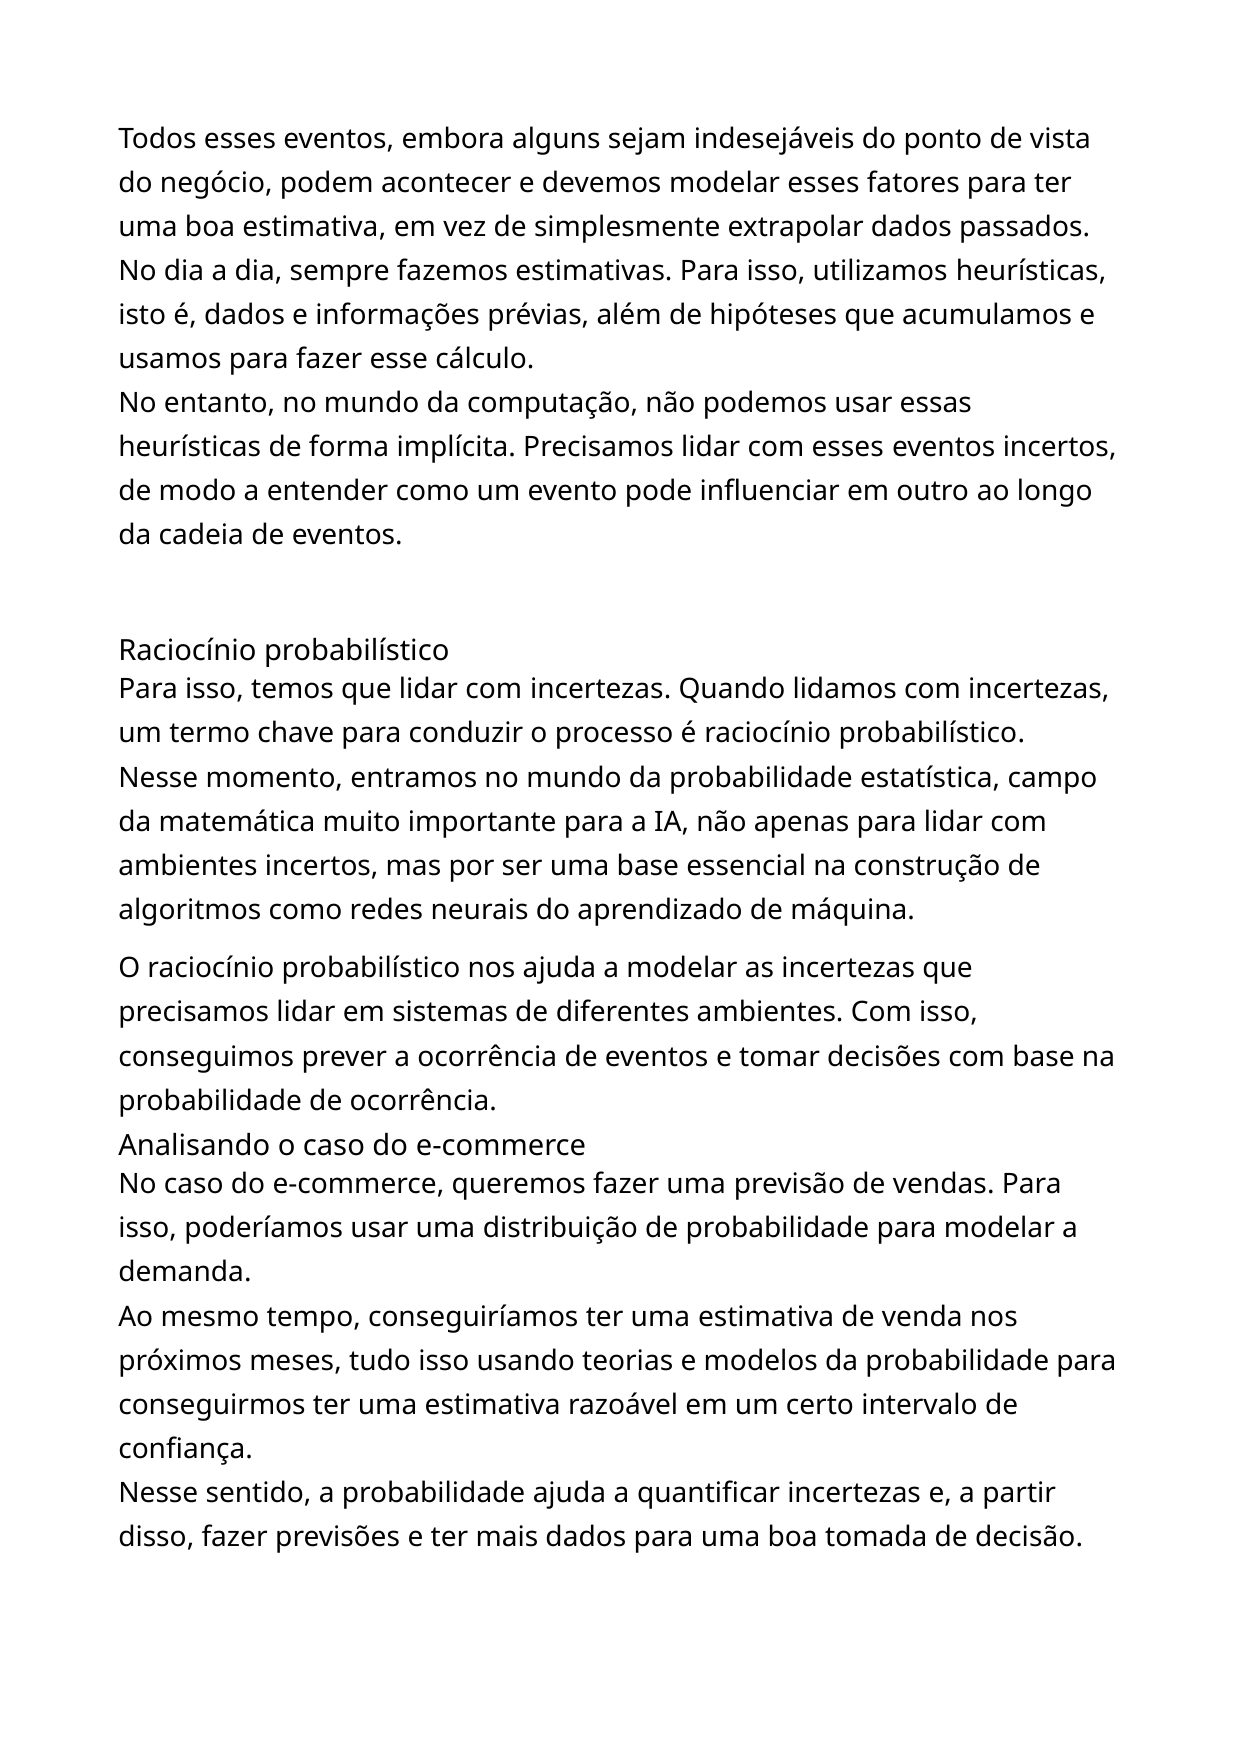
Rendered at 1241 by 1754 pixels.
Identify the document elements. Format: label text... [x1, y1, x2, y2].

text O raciocínio probabilístico nos ajuda a modelar as incertezas que precisamos lidar em sistemas de diferentes ambientes. Com isso, conseguimos prever a ocorrência de eventos e tomar decisões com base na probabilidade de ocorrência. [118, 948, 1122, 1118]
text Nesse momento, entramos no mundo da probabilidade estatística, campo da matemática muito importante para a IA, não apenas para lidar com ambientes incertos, mas por ser uma base essencial na construção de algoritmos como redes neurais do aprendizado de máquina. [118, 757, 1122, 927]
subtitle Analisando o caso do e-commerce [118, 1124, 1122, 1164]
text Para isso, temos que lidar com incertezas. Quando lidamos com incertezas, um termo chave para conduzir o processo é raciocínio probabilístico. [118, 669, 1122, 751]
text No entanto, no mundo da computação, não podemos usar essas heurísticas de forma implícita. Precisamos lidar com esses eventos incertos, de modo a entender como um evento pode influenciar em outro ao longo da cadeia de eventos. [118, 382, 1122, 553]
subtitle Raciocínio probabilístico [118, 629, 1122, 669]
text Todos esses eventos, embora alguns sejam indesejáveis do ponto de vista do negócio, podem acontecer e devemos modelar esses fatores para ter uma boa estimativa, em vez de simplesmente extrapolar dados passados. [118, 118, 1122, 244]
text No dia a dia, sempre fazemos estimativas. Para isso, utilizamos heurísticas, isto é, dados e informações prévias, além de hipóteses que acumulamos e usamos para fazer esse cálculo. [118, 250, 1122, 377]
text Ao mesmo tempo, conseguiríamos ter uma estimativa de venda nos próximos meses, tudo isso usando teorias e modelos da probabilidade para conseguirmos ter uma estimativa razoável em um certo intervalo de confiança. [118, 1296, 1122, 1466]
text No caso do e-commerce, queremos fazer uma previsão de vendas. Para isso, poderíamos usar uma distribuição de probabilidade para modelar a demanda. [118, 1164, 1122, 1290]
text Nesse sentido, a probabilidade ajuda a quantificar incertezas e, a partir disso, fazer previsões e ter mais dados para uma boa tomada de decisão. [118, 1472, 1122, 1554]
